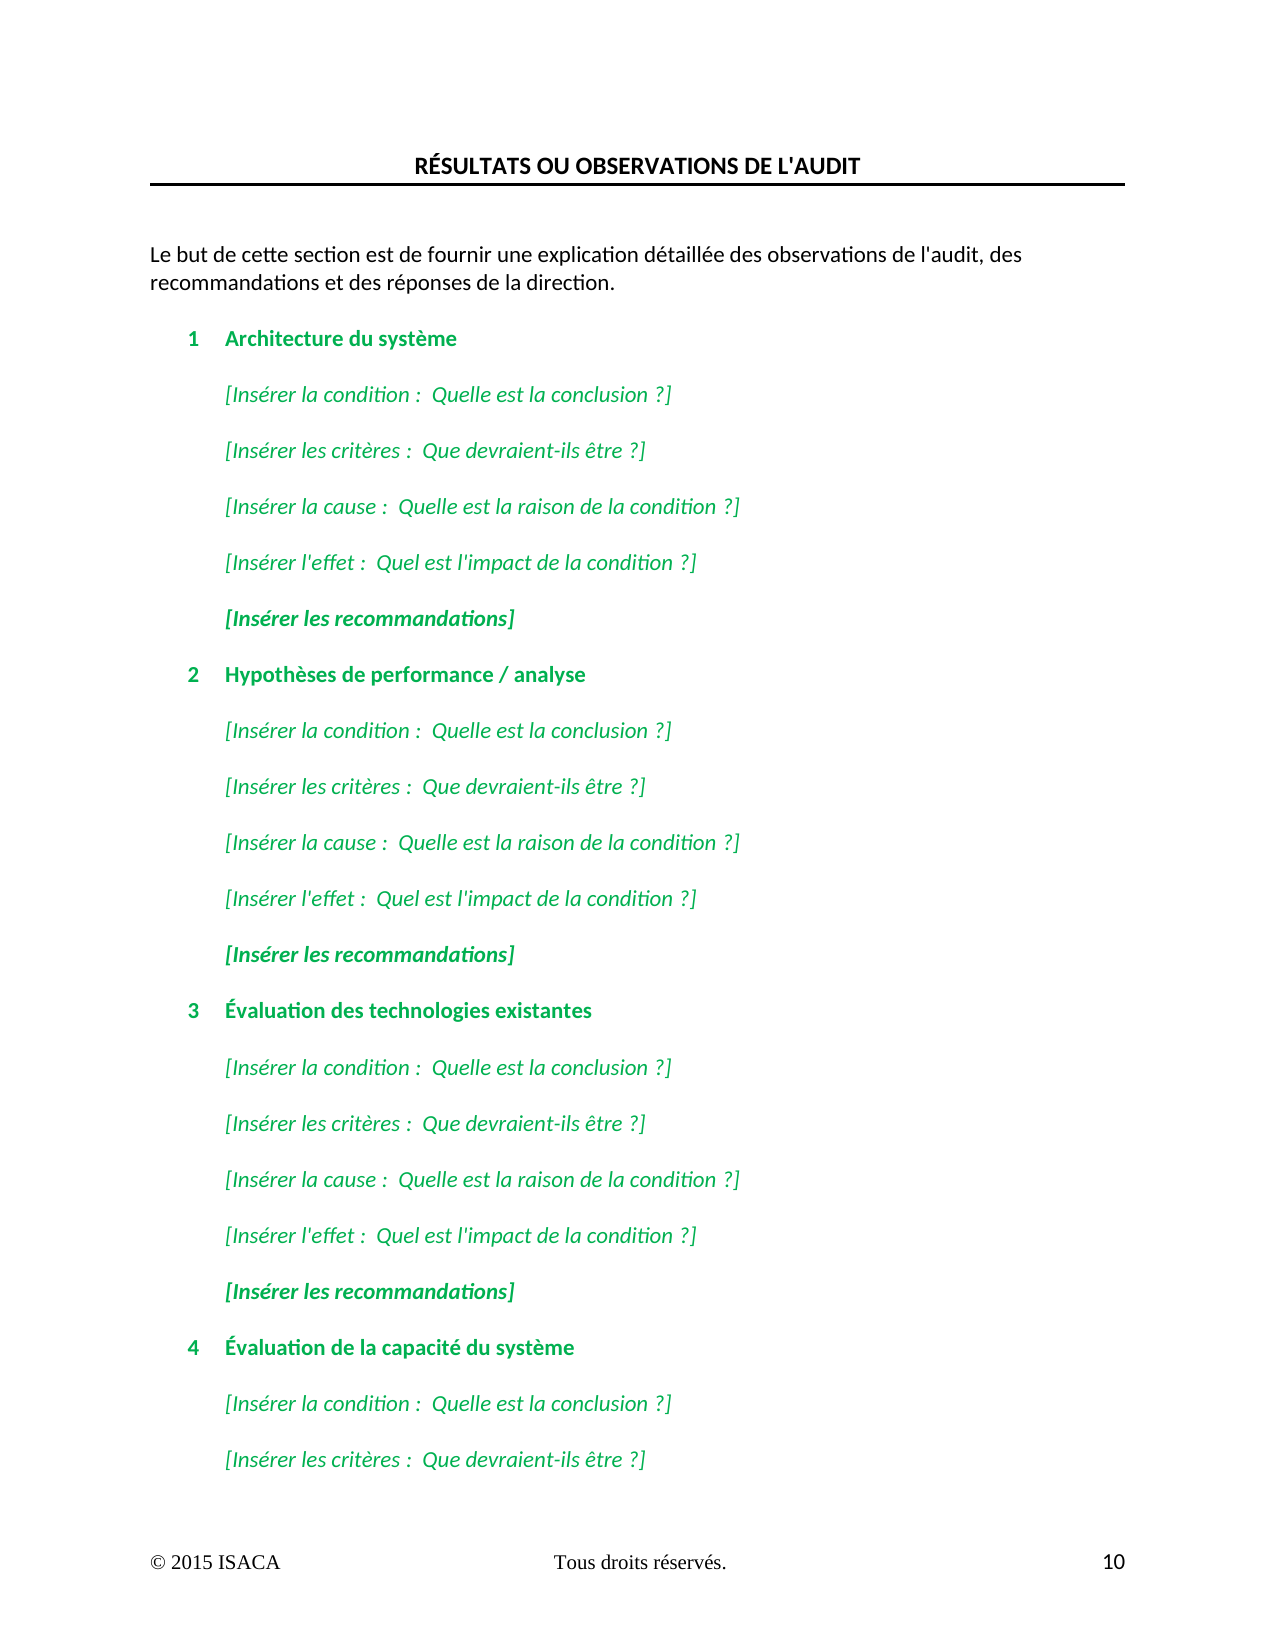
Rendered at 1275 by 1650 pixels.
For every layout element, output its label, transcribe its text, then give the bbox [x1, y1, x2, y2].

list Évaluation des technologies existantes [187, 997, 1125, 1025]
list [Insérer la cause : Quelle est la raison de la condition ?] [225, 1165, 1125, 1193]
list [Insérer les critères : Que devraient-ils être ?] [225, 772, 1125, 801]
list [Insérer la condition : Quelle est la conclusion ?] [225, 380, 1125, 436]
list [Insérer les recommandations] [225, 941, 1125, 969]
list [Insérer les recommandations] [225, 1277, 1125, 1305]
list [Insérer la condition : Quelle est la conclusion ?] [225, 1389, 1125, 1445]
list [Insérer l'effet : Quel est l'impact de la condition ?] [225, 1221, 1125, 1249]
list Évaluation de la capacité du système [187, 1333, 1125, 1361]
list [Insérer la cause : Quelle est la raison de la condition ?] [225, 828, 1125, 857]
text RÉSULTATS OU OBSERVATIONS DE L'AUDIT [150, 150, 1125, 183]
list [Insérer la condition : Quelle est la conclusion ?] [225, 716, 1125, 772]
list [Insérer l'effet : Quel est l'impact de la condition ?] [225, 548, 1125, 576]
list [Insérer la condition : Quelle est la conclusion ?] [225, 1053, 1125, 1109]
list [Insérer les recommandations] [225, 604, 1125, 632]
list [Insérer les critères : Que devraient-ils être ?] [225, 436, 1125, 464]
list Architecture du système [187, 324, 1125, 352]
text Le but de cette section est de fournir une explication détaillée des observations de l'audit, des recommandations et des réponses de la direction. [150, 240, 1125, 296]
list Hypothèses de performance / analyse [187, 660, 1125, 688]
list [Insérer les critères : Que devraient-ils être ?] [225, 1445, 1125, 1473]
list [Insérer les critères : Que devraient-ils être ?] [225, 1109, 1125, 1137]
list [Insérer l'effet : Quel est l'impact de la condition ?] [225, 884, 1125, 913]
list [Insérer la cause : Quelle est la raison de la condition ?] [225, 492, 1125, 520]
